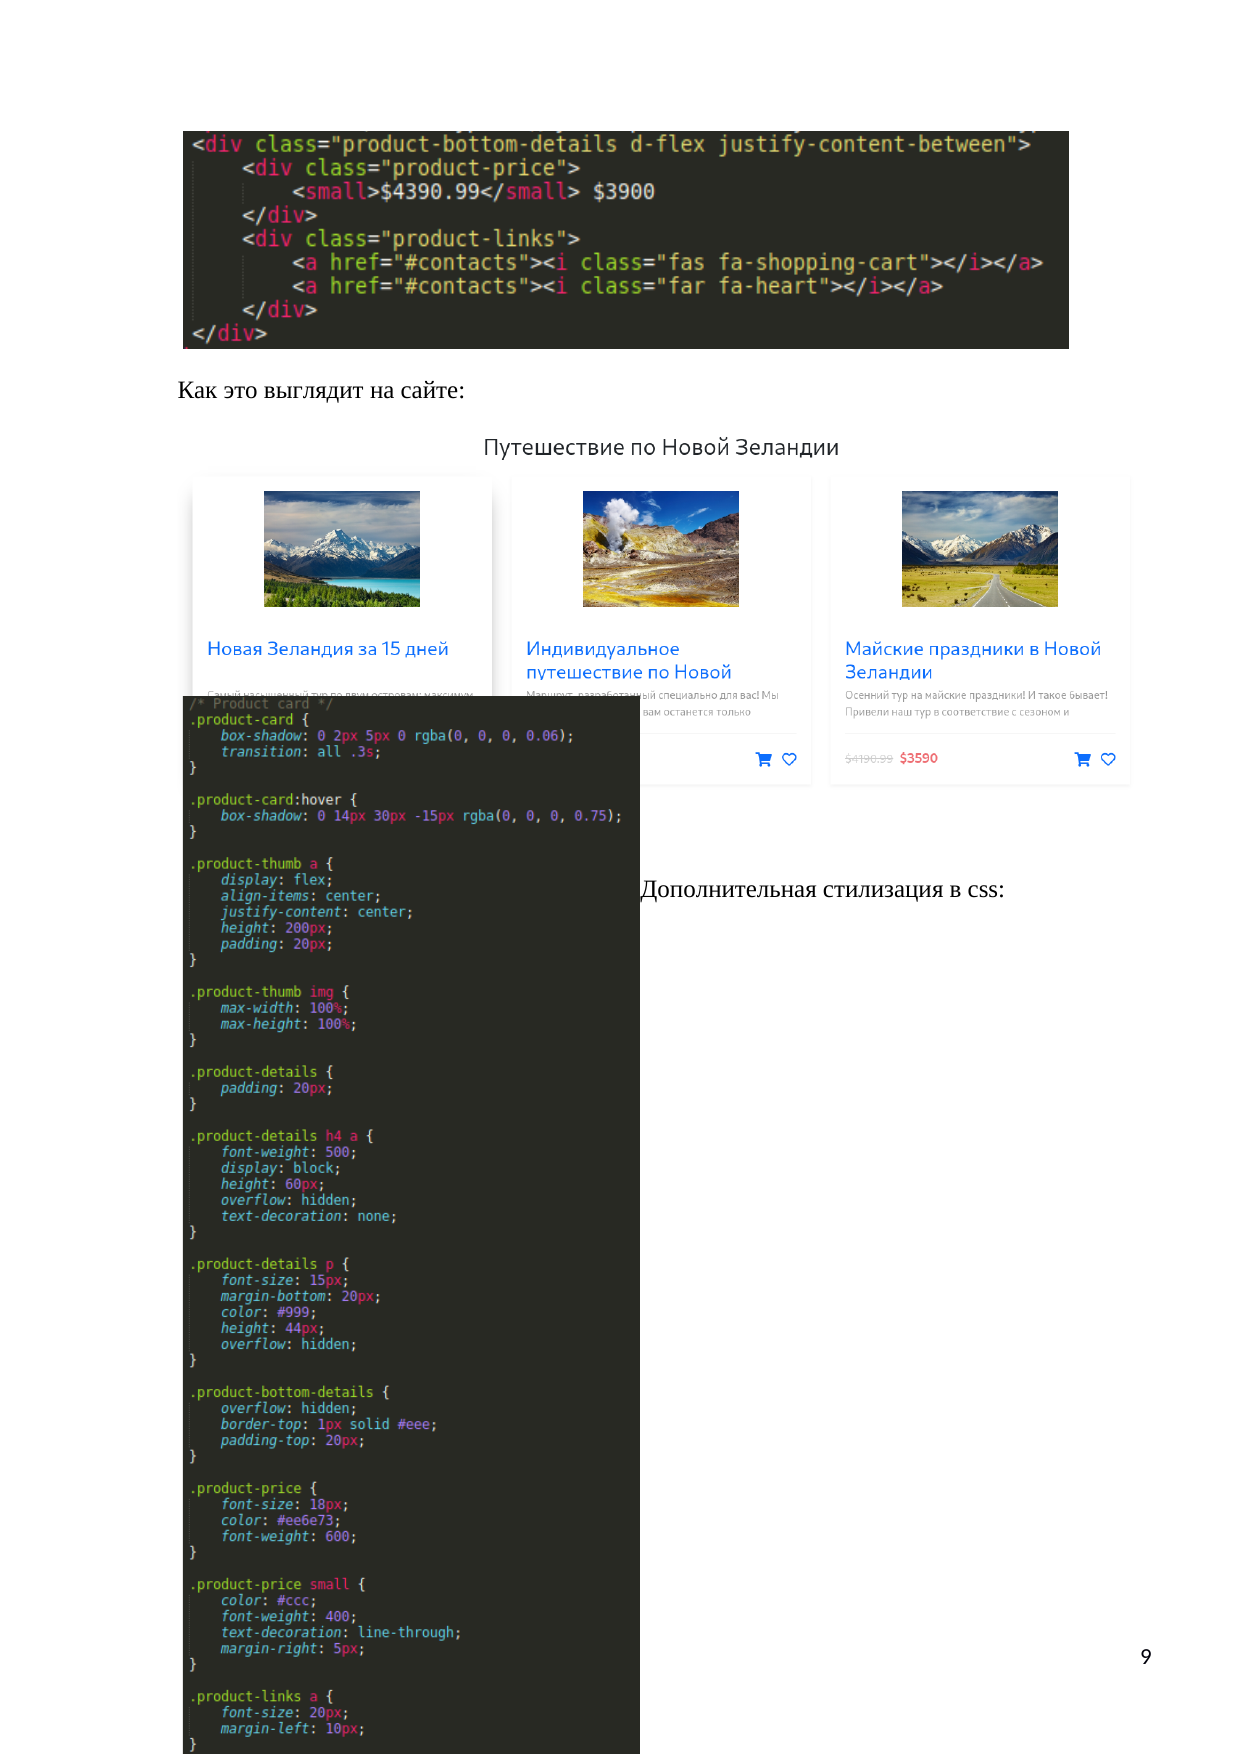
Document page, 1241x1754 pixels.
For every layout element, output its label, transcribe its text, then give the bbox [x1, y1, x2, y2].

picture [177, 418, 1152, 1754]
subtitle Как это выглядит на сайте: [177, 131, 1152, 404]
subtitle Дополнительная стилизация в css: [640, 803, 1152, 903]
picture [183, 131, 1069, 349]
